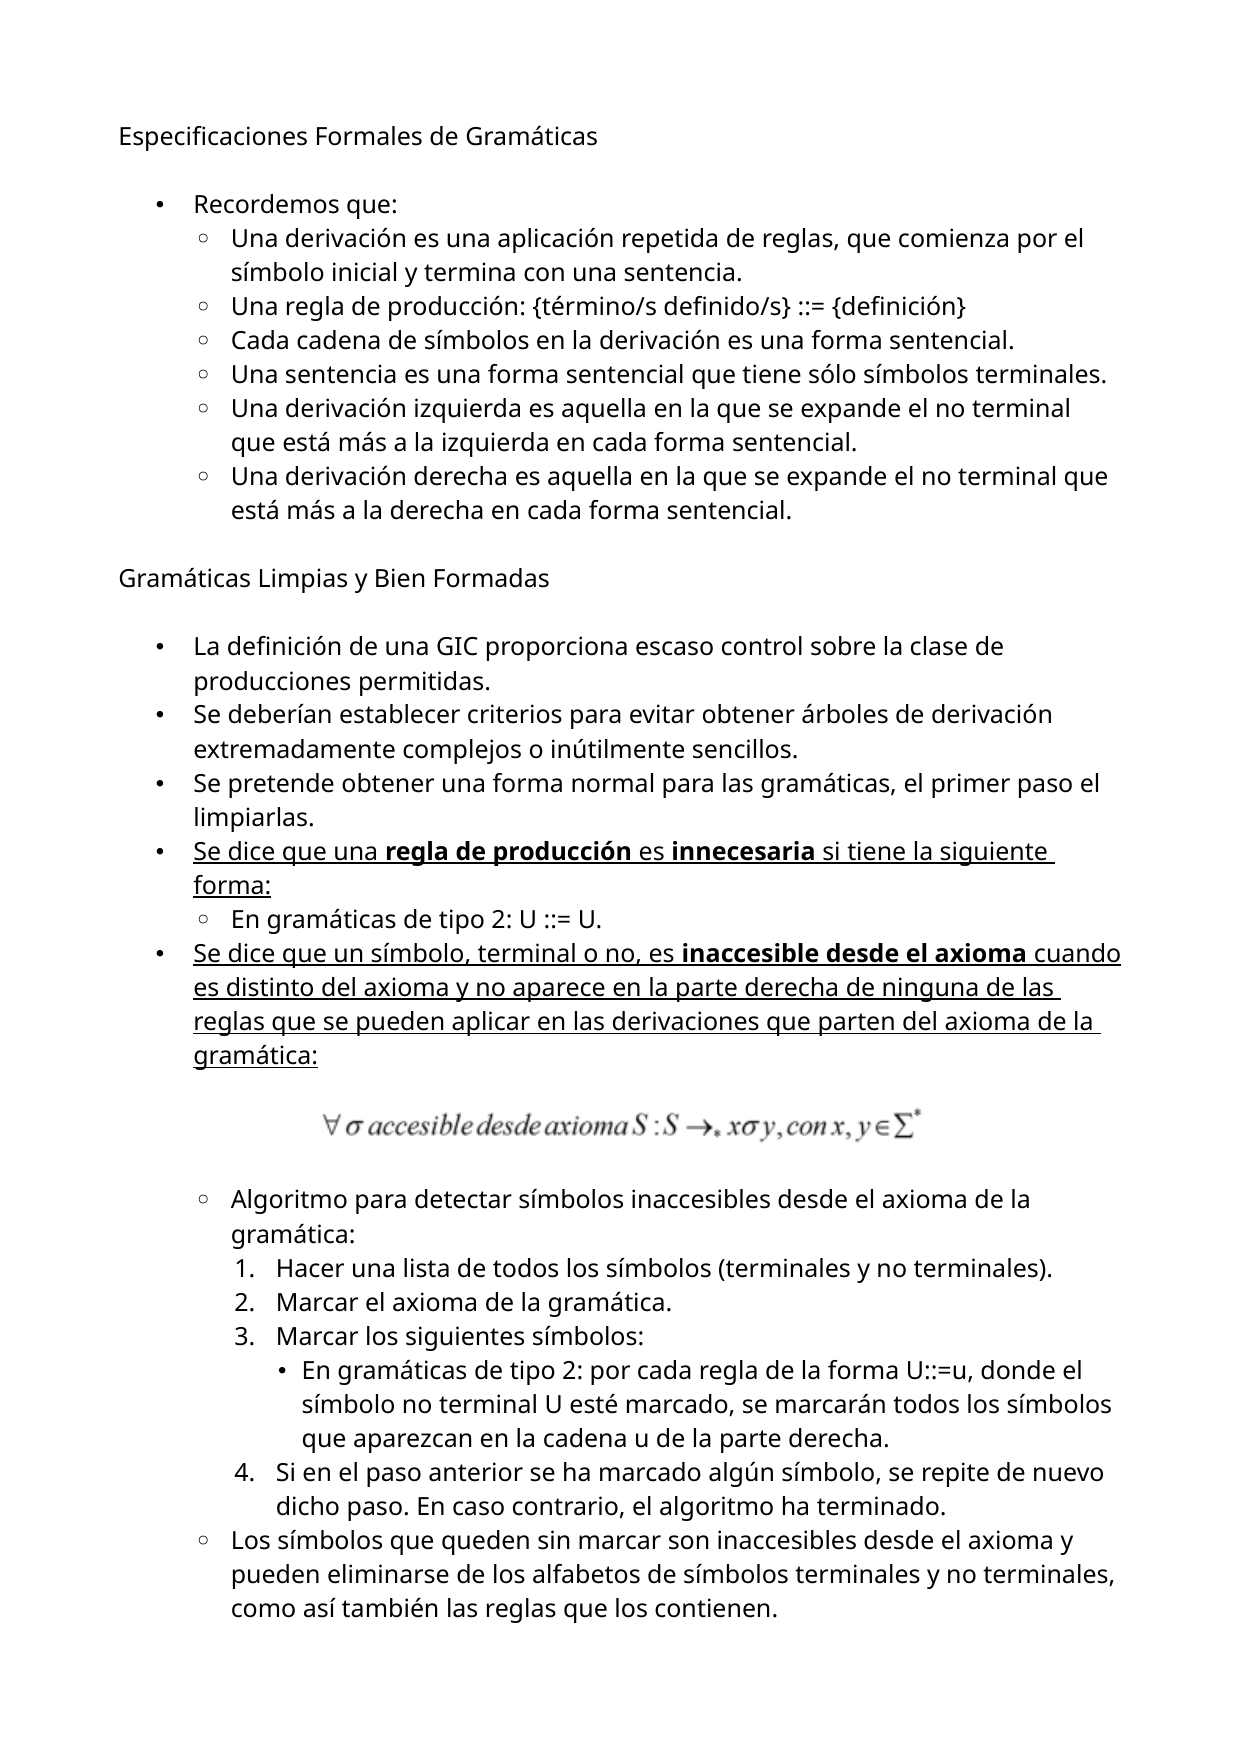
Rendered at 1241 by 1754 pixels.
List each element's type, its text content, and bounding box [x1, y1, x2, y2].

list Una regla de producción: {término/s definido/s} ::= {definición} [193, 288, 1122, 322]
list Si en el paso anterior se ha marcado algún símbolo, se repite de nuevo dicho paso. En caso contrario, el algoritmo ha terminado. [234, 1455, 1122, 1523]
list Se deberían establecer criterios para evitar obtener árboles de derivación extremadamente complejos o inútilmente sencillos. [156, 697, 1122, 765]
list Una sentencia es una forma sentencial que tiene sólo símbolos terminales. [193, 357, 1122, 391]
list En gramáticas de tipo 2: por cada regla de la forma U::=u, donde el símbolo no terminal U esté marcado, se marcarán todos los símbolos que aparezcan en la cadena u de la parte derecha. [278, 1352, 1122, 1455]
text Gramáticas Limpias y Bien Formadas [118, 561, 1122, 595]
list Cada cadena de símbolos en la derivación es una forma sentencial. [193, 322, 1122, 357]
list La definición de una GIC proporciona escaso control sobre la clase de producciones permitidas. [156, 629, 1122, 697]
list Recordemos que: [156, 186, 1122, 220]
list Los símbolos que queden sin marcar son inaccesibles desde el axioma y pueden eliminarse de los alfabetos de símbolos terminales y no terminales, como así también las reglas que los contienen. [193, 1523, 1122, 1625]
list Marcar los siguientes símbolos: [234, 1318, 1122, 1352]
list Se dice que un símbolo, terminal o no, es inaccesible desde el axioma cuando es distinto del axioma y no aparece en la parte derecha de ninguna de las reglas que se pueden aplicar en las derivaciones que parten del axioma de la gramática: [156, 936, 1122, 1072]
list Hacer una lista de todos los símbolos (terminales y no terminales). [234, 1250, 1122, 1284]
list Se dice que una regla de producción es innecesaria si tiene la siguiente forma: [156, 833, 1122, 902]
list Una derivación derecha es aquella en la que se expande el no terminal que está más a la derecha en cada forma sentencial. [193, 459, 1122, 527]
list Algoritmo para detectar símbolos inaccesibles desde el axioma de la gramática: [193, 1182, 1122, 1250]
list En gramáticas de tipo 2: U ::= U. [193, 902, 1122, 936]
list Una derivación izquierda es aquella en la que se expande el no terminal que está más a la izquierda en cada forma sentencial. [193, 391, 1122, 459]
list Marcar el axioma de la gramática. [234, 1284, 1122, 1318]
list Una derivación es una aplicación repetida de reglas, que comienza por el símbolo inicial y termina con una sentencia. [193, 220, 1122, 288]
list Se pretende obtener una forma normal para las gramáticas, el primer paso el limpiarlas. [156, 765, 1122, 833]
picture [317, 1106, 923, 1149]
text Especificaciones Formales de Gramáticas [118, 118, 1122, 152]
